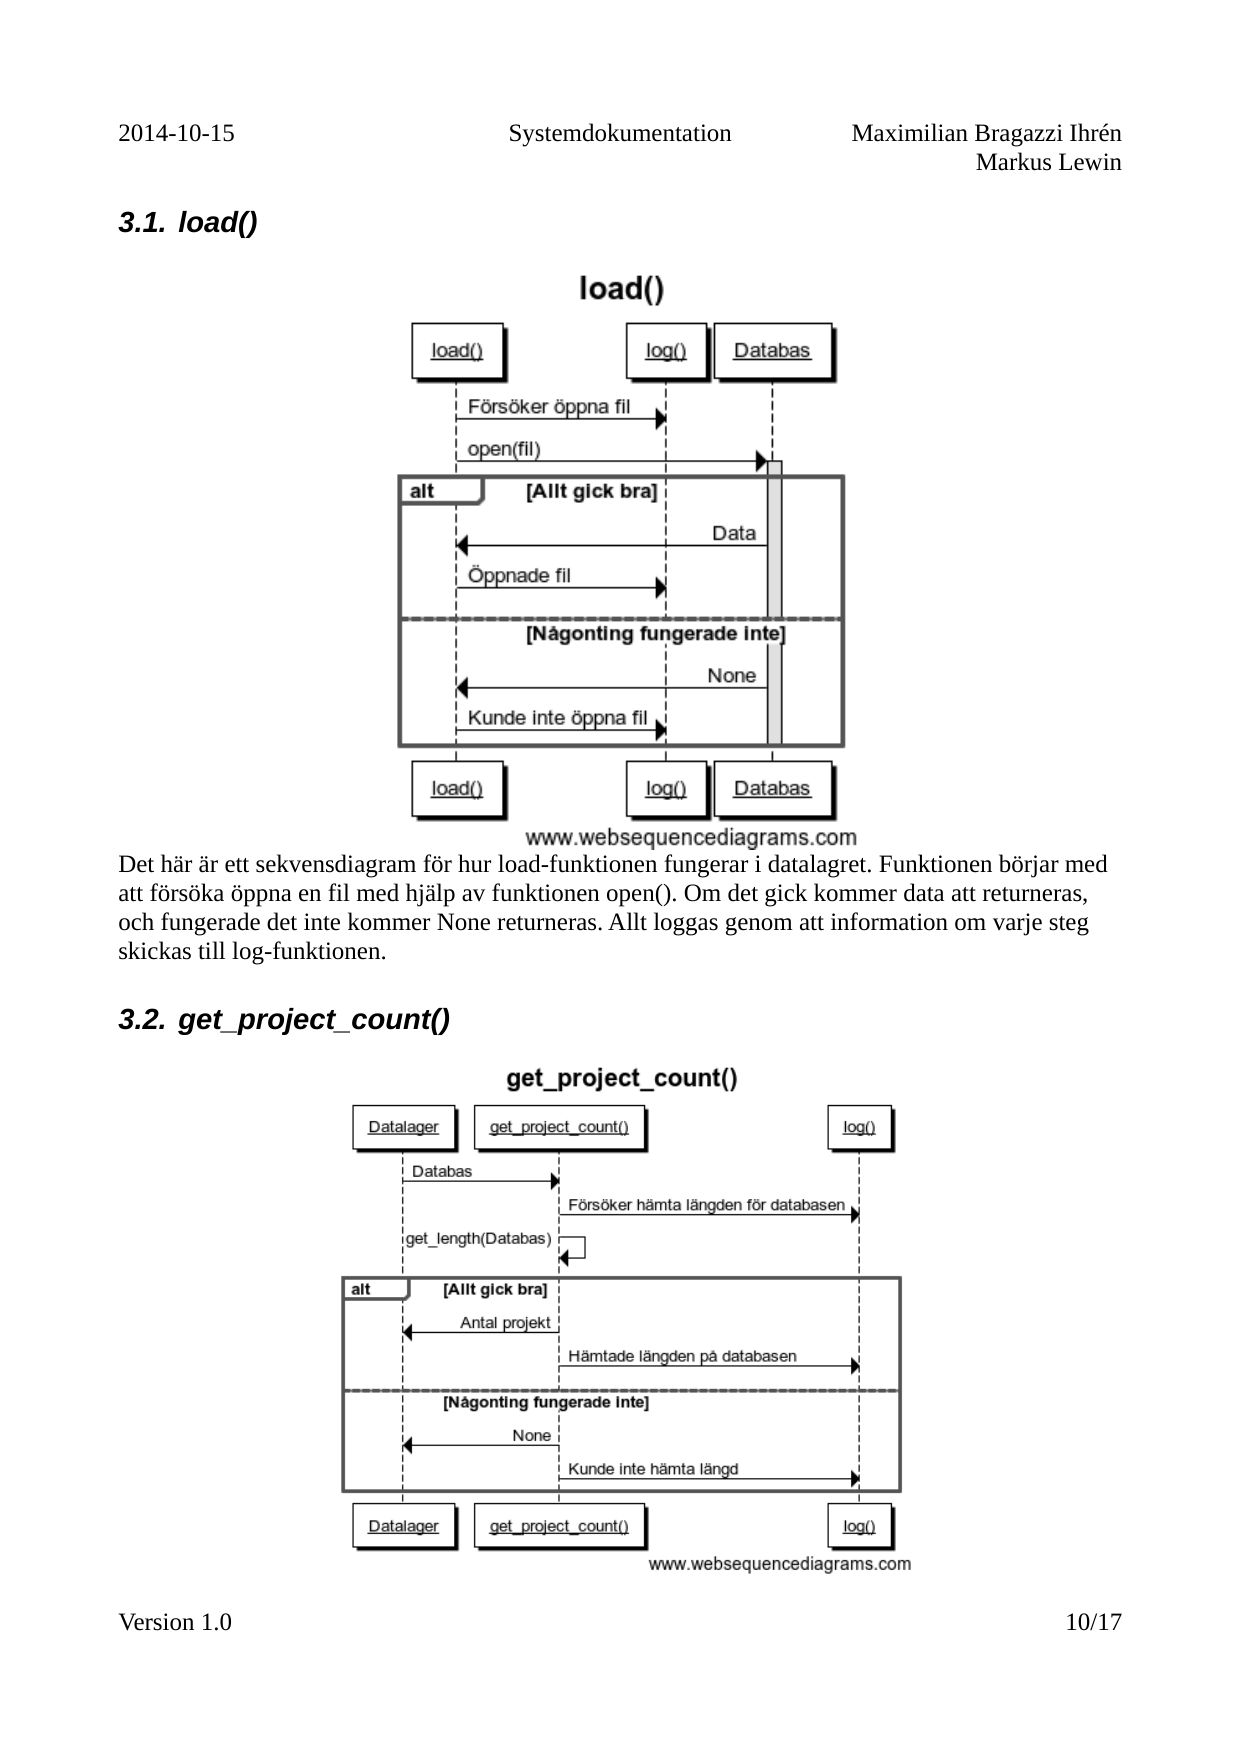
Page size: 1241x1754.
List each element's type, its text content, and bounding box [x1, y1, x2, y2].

subtitle get_project_count() [118, 1002, 1122, 1036]
picture [329, 1048, 912, 1575]
text Det här är ett sekvensdiagram för hur load-funktionen fungerar i datalagret. Funktionen börjar med att försöka öppna en fil med hjälp av funktionen open(). Om det gick kommer data att returneras, och fungerade det inte kommer None returneras. Allt loggas genom att information om varje steg skickas till log-funktionen. [118, 251, 1122, 964]
picture [382, 251, 858, 850]
subtitle load() [118, 205, 1122, 239]
